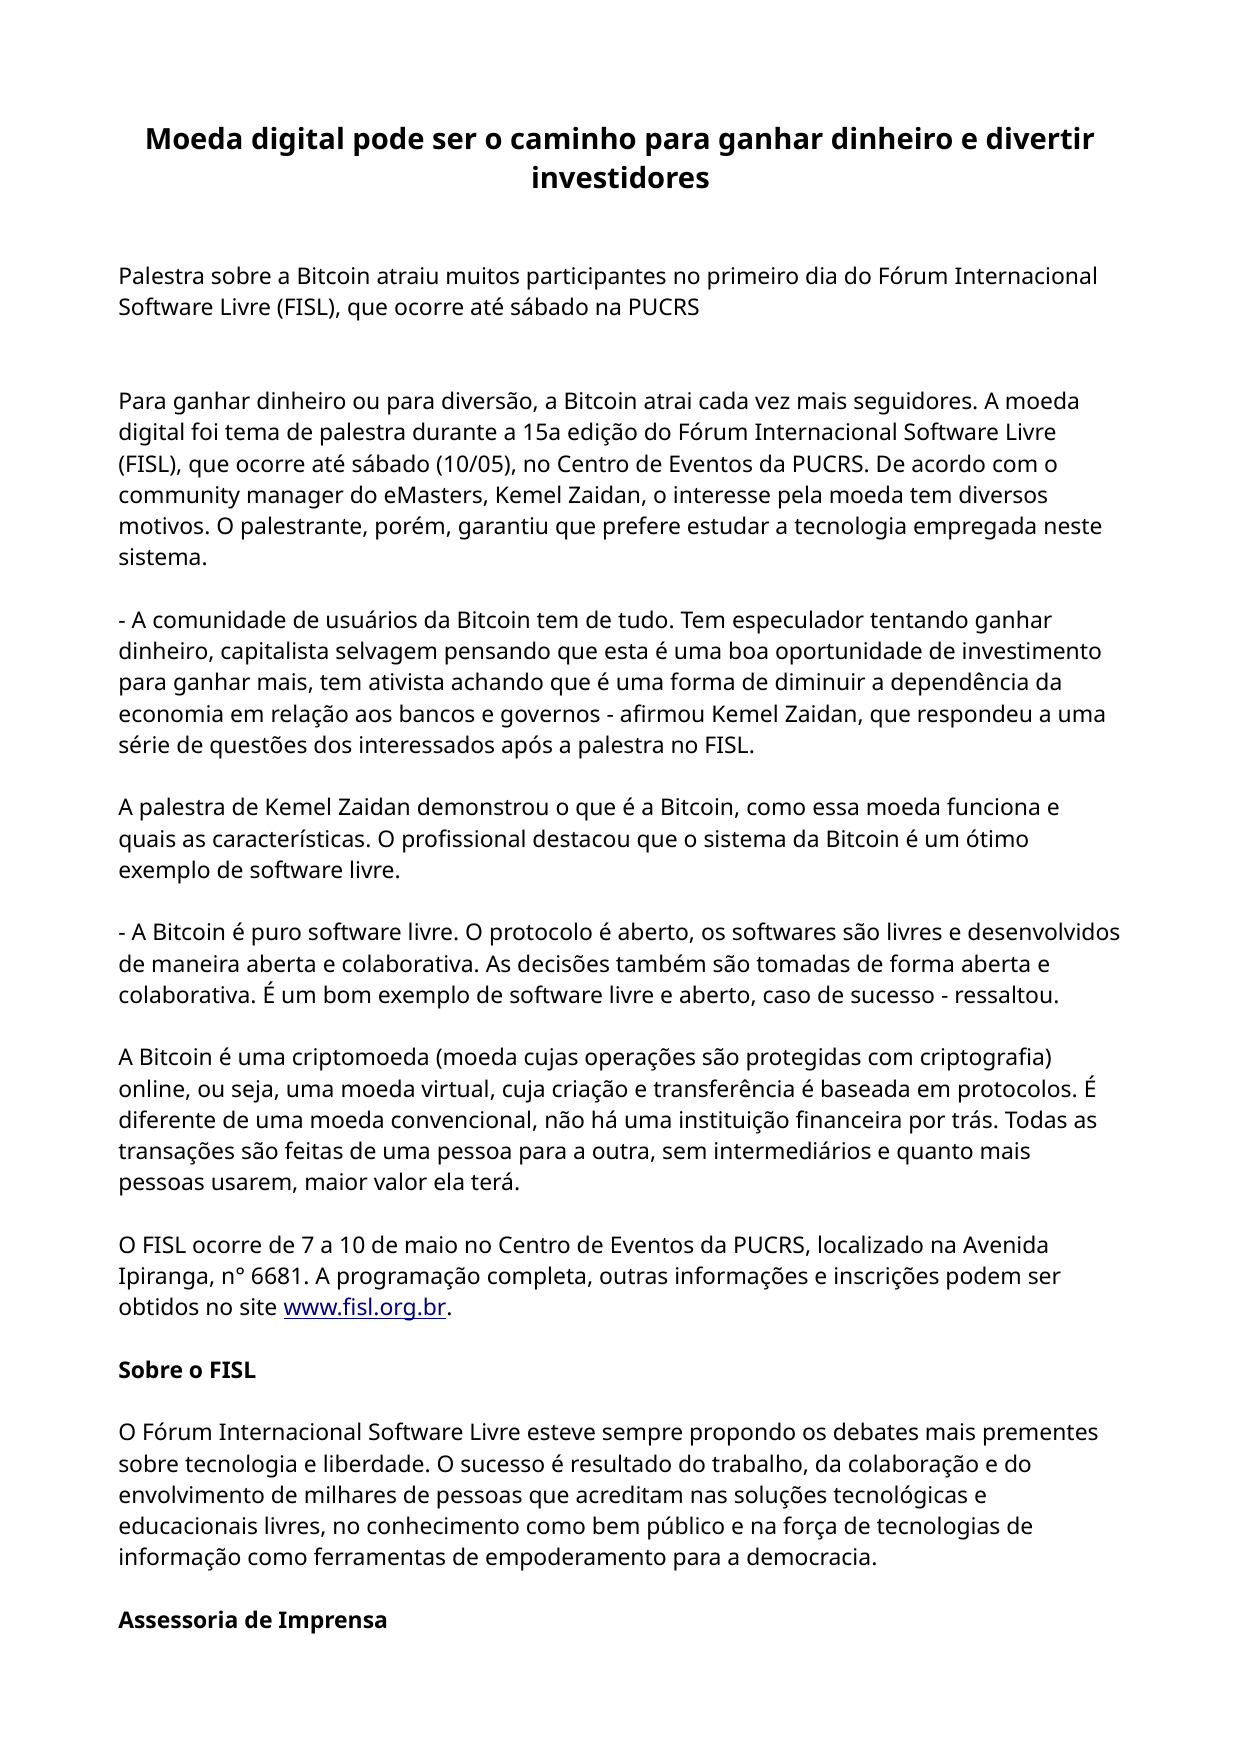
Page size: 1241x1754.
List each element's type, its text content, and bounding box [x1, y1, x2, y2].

text Moeda digital pode ser o caminho para ganhar dinheiro e divertir investidores [118, 118, 1122, 197]
text A Bitcoin é uma criptomoeda (moeda cujas operações são protegidas com criptografia) online, ou seja, uma moeda virtual, cuja criação e transferência é baseada em protocolos. É diferente de uma moeda convencional, não há uma instituição financeira por trás. Todas as transações são feitas de uma pessoa para a outra, sem intermediários e quanto mais pessoas usarem, maior valor ela terá. [118, 1041, 1122, 1197]
text A palestra de Kemel Zaidan demonstrou o que é a Bitcoin, como essa moeda funciona e quais as características. O profissional destacou que o sistema da Bitcoin é um ótimo exemplo de software livre. [118, 791, 1122, 885]
text Para ganhar dinheiro ou para diversão, a Bitcoin atrai cada vez mais seguidores. A moeda digital foi tema de palestra durante a 15a edição do Fórum Internacional Software Livre (FISL), que ocorre até sábado (10/05), no Centro de Eventos da PUCRS. De acordo com o community manager do eMasters, Kemel Zaidan, o interesse pela moeda tem diversos motivos. O palestrante, porém, garantiu que prefere estudar a tecnologia empregada neste sistema. [118, 385, 1122, 572]
text O Fórum Internacional Software Livre esteve sempre propondo os debates mais prementes sobre tecnologia e liberdade. O sucesso é resultado do trabalho, da colaboração e do envolvimento de milhares de pessoas que acreditam nas soluções tecnológicas e educacionais livres, no conhecimento como bem público e na força de tecnologias de informação como ferramentas de empoderamento para a democracia. [118, 1416, 1122, 1572]
text Palestra sobre a Bitcoin atraiu muitos participantes no primeiro dia do Fórum Internacional Software Livre (FISL), que ocorre até sábado na PUCRS [118, 260, 1122, 322]
text O FISL ocorre de 7 a 10 de maio no Centro de Eventos da PUCRS, localizado na Avenida Ipiranga, n° 6681. A programação completa, outras informações e inscrições podem ser obtidos no site www.fisl.org.br. [118, 1229, 1122, 1322]
text - A comunidade de usuários da Bitcoin tem de tudo. Tem especulador tentando ganhar dinheiro, capitalista selvagem pensando que esta é uma boa oportunidade de investimento para ganhar mais, tem ativista achando que é uma forma de diminuir a dependência da economia em relação aos bancos e governos - afirmou Kemel Zaidan, que respondeu a uma série de questões dos interessados após a palestra no FISL. [118, 604, 1122, 760]
text Assessoria de Imprensa [118, 1604, 1122, 1635]
text Sobre o FISL [118, 1354, 1122, 1385]
text - A Bitcoin é puro software livre. O protocolo é aberto, os softwares são livres e desenvolvidos de maneira aberta e colaborativa. As decisões também são tomadas de forma aberta e colaborativa. É um bom exemplo de software livre e aberto, caso de sucesso - ressaltou. [118, 916, 1122, 1010]
